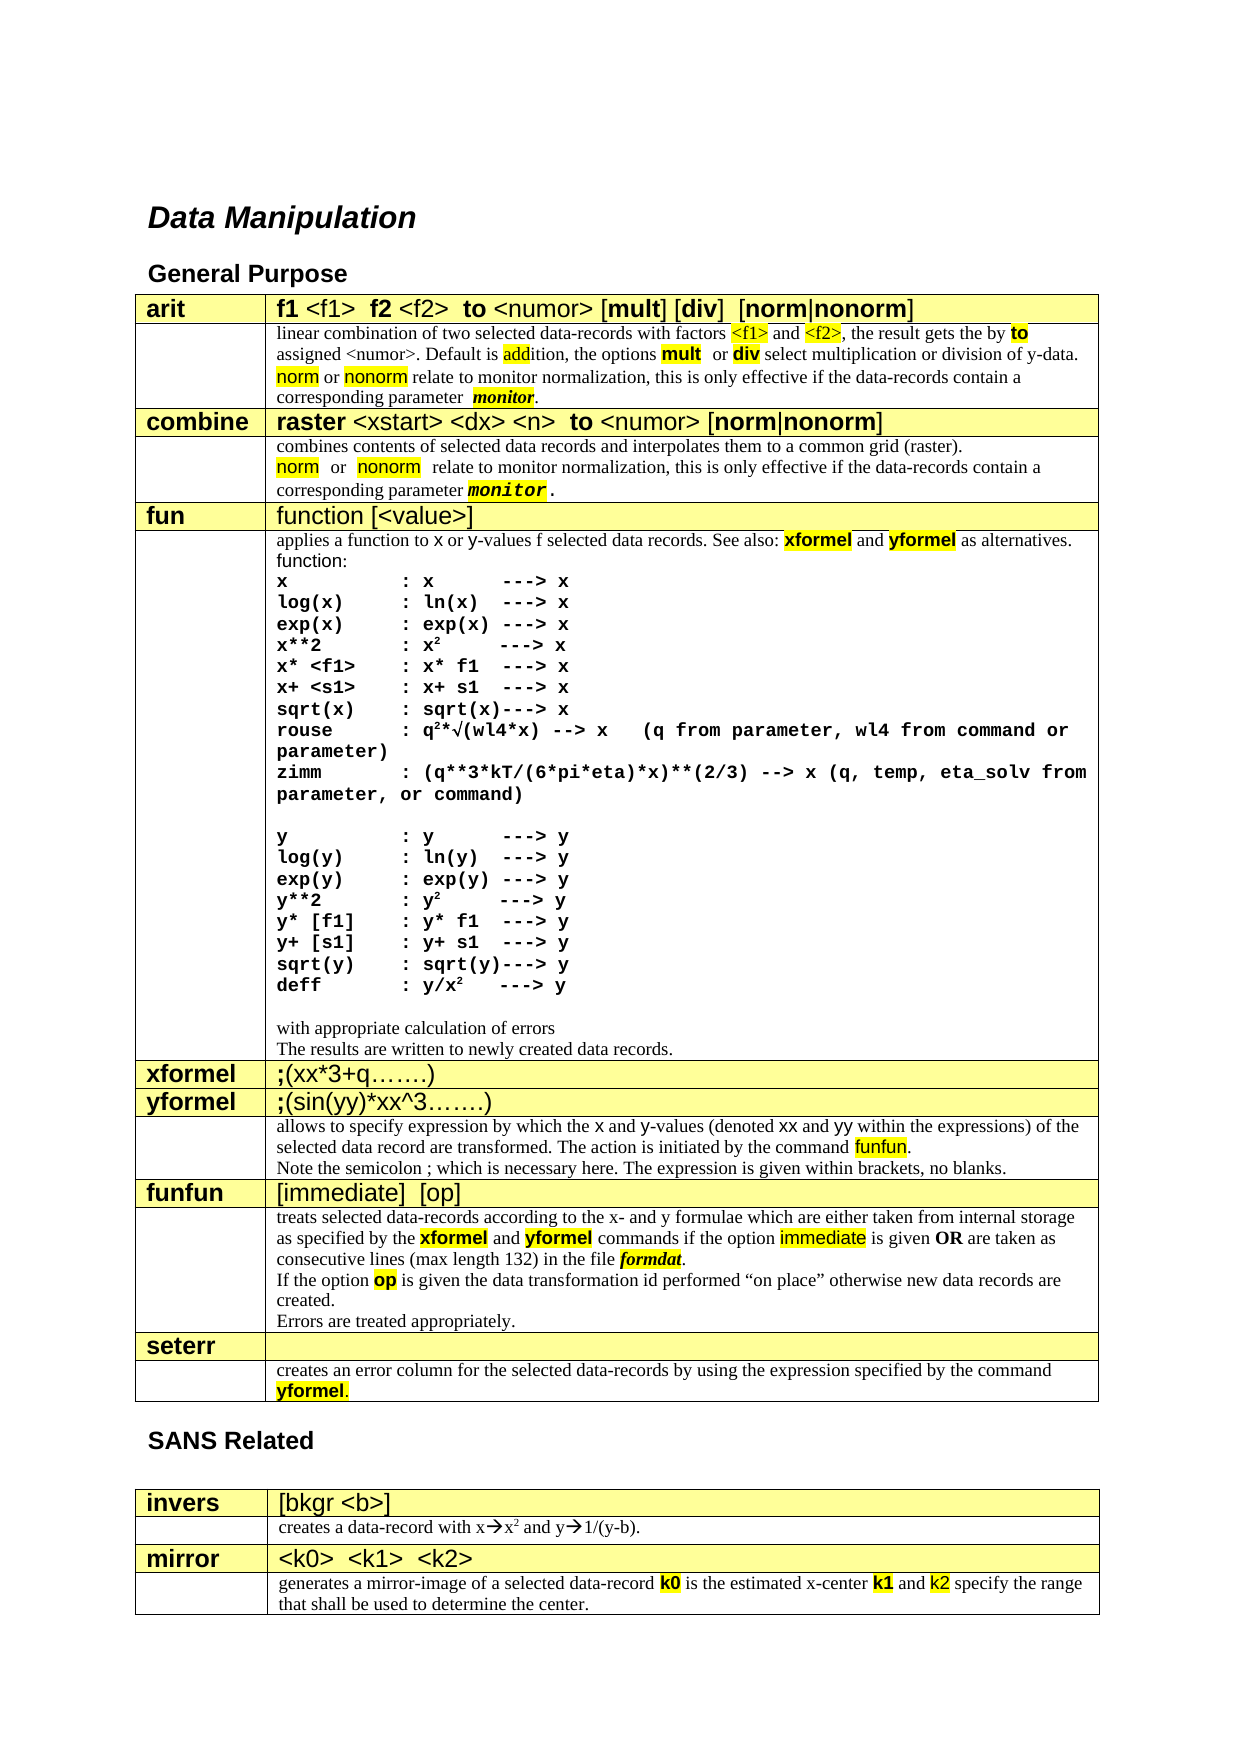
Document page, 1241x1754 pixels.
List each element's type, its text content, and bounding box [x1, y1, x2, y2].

subtitle General Purpose [148, 260, 1092, 288]
table_cell treats selected data-records according to the x- and y formulae which are either taken from internal storage as specified by the xformel and yformel commands if the option immediate is given OR are taken as consecutive lines (max length 132) in the file formdat. If the option op is given the data transformation id performed “on place” otherwise new data records are created. Errors are treated appropriately. [266, 1208, 1098, 1332]
table_header f1 <f1> f2 <f2> to <numor> [mult] [div] [norm|nonorm] [266, 295, 1098, 322]
table_cell [136, 324, 265, 408]
table_cell function [<value>] [266, 503, 1098, 530]
table_cell funfun [136, 1180, 265, 1207]
table_cell linear combination of two selected data-records with factors <f1> and <f2>, the result gets the by to assigned <numor>. Default is addition, the options mult or div select multiplication or division of y-data. norm or nonorm relate to monitor normalization, this is only effective if the data-records contain a corresponding parameter monitor. [266, 324, 1098, 408]
table_cell mirror [136, 1545, 267, 1572]
subtitle SANS Related [148, 1427, 1092, 1454]
table_cell [136, 1117, 265, 1178]
table_cell creates an error column for the selected data-records by using the expression specified by the command yformel. [266, 1361, 1098, 1401]
table_cell combines contents of selected data records and interpolates them to a common grid (raster). norm or nonorm relate to monitor normalization, this is only effective if the data-records contain a corresponding parameter monitor. [266, 437, 1098, 502]
table_cell applies a function to x or y-values f selected data records. See also: xformel and yformel as alternatives. function: x : x ---> x log(x) : ln(x) ---> x exp(x) : exp(x) ---> x x**2 : x2 ---> x x* <f1> : x* f1 ---> x x+ <s1> : x+ s1 ---> x sqrt(x) : sqrt(x)---> x rouse : q2*(wl4*x) --> x (q from parameter, wl4 from command or parameter) zimm : (q**3*kT/(6*pi*eta)*x)**(2/3) --> x (q, temp, eta_solv from parameter, or command) y : y ---> y log(y) : ln(y) ---> y exp(y) : exp(y) ---> y y**2 : y2 ---> y y* [f1] : y* f1 ---> y y+ [s1] : y+ s1 ---> y sqrt(y) : sqrt(y)---> y deff : y/x2 ---> y with appropriate calculation of errors The results are written to newly created data records. [266, 531, 1098, 1059]
table_cell creates a data-record with xx2 and y1/(y-b). [268, 1517, 1099, 1544]
table_cell [136, 1517, 267, 1544]
table_cell ;(sin(yy)*xx^3…….) [266, 1089, 1098, 1116]
table_cell raster <xstart> <dx> <n> to <numor> [norm|nonorm] [266, 409, 1098, 436]
table_cell ;(xx*3+q…….) [266, 1061, 1098, 1088]
table_cell <k0> <k1> <k2> [268, 1545, 1099, 1572]
table_header [bkgr <b>] [268, 1490, 1099, 1516]
table_header invers [136, 1490, 267, 1516]
subtitle Data Manipulation [148, 200, 1092, 235]
table_cell generates a mirror-image of a selected data-record k0 is the estimated x-center k1 and k2 specify the range that shall be used to determine the center. [268, 1573, 1099, 1614]
table_cell [266, 1333, 1098, 1360]
table_cell [136, 437, 265, 502]
table_cell fun [136, 503, 265, 530]
table_cell [136, 531, 265, 1059]
table_header arit [136, 295, 265, 322]
table_cell yformel [136, 1089, 265, 1116]
table_cell xformel [136, 1061, 265, 1088]
table_cell [136, 1361, 265, 1401]
table_cell [immediate] [op] [266, 1180, 1098, 1207]
table_cell allows to specify expression by which the x and y-values (denoted xx and yy within the expressions) of the selected data record are transformed. The action is initiated by the command funfun. Note the semicolon ; which is necessary here. The expression is given within brackets, no blanks. [266, 1117, 1098, 1178]
table_cell [136, 1573, 267, 1614]
table_cell combine [136, 409, 265, 436]
table_cell seterr [136, 1333, 265, 1360]
table_cell [136, 1208, 265, 1332]
